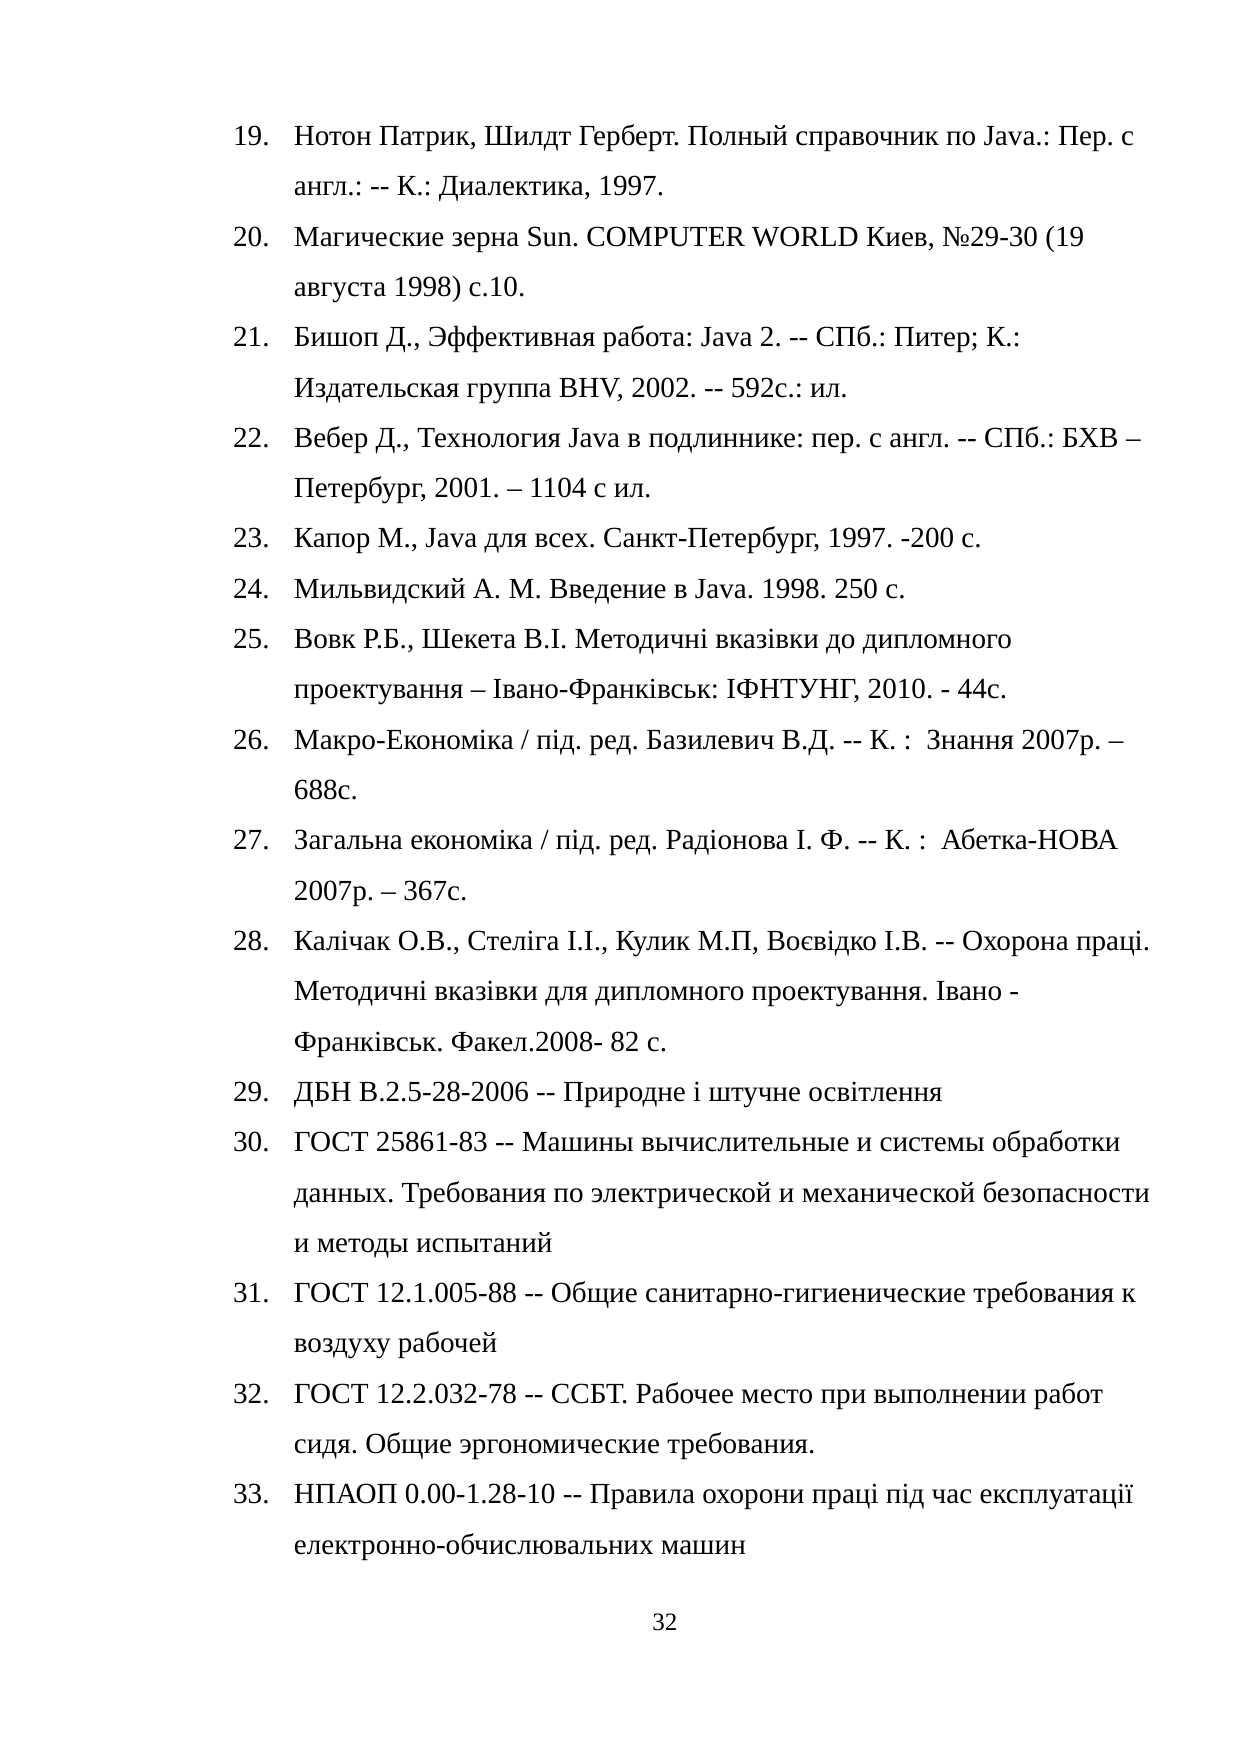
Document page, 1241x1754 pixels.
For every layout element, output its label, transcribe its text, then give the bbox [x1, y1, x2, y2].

list Магические зерна Sun. COMPUTER WORLD Киев, №29-30 (19 августа 1998) с.10. [233, 219, 1152, 303]
list Капор М., Java для всех. Санкт-Петербург, 1997. -200 с. [233, 521, 1152, 554]
list Калічак О.В., Стеліга І.І., Кулик М.П, Воєвідко І.В. -- Охорона праці. Методичні вказівки для дипломного проектування. Івано - Франківськ. Факел.2008- 82 с. [233, 923, 1152, 1057]
list Мильвидский А. М. Введение в Java. 1998. 250 с. [233, 571, 1152, 604]
list Нотон Патрик, Шилдт Герберт. Полный справочник по Java.: Пер. с англ.: -- К.: Диалектика, 1997. [233, 118, 1152, 202]
list Бишоп Д., Эффективная работа: Java 2. -- СПб.: Питер; К.: Издательская группа BHV, 2002. -- 592с.: ил. [233, 319, 1152, 403]
list ГОСТ 12.2.032-78 -- ССБТ. Рабочее место при выполнении работ сидя. Общие эргономические требования. [233, 1376, 1152, 1460]
list НПАОП 0.00-1.28-10 -- Правила охорони праці під час експлуатації електронно-обчислювальних машин [233, 1477, 1152, 1560]
list ГОСТ 12.1.005-88 -- Общие санитарно-гигиенические требования к воздуху рабочей [233, 1275, 1152, 1359]
list ГОСТ 25861-83 -- Машины вычислительные и системы обработки данных. Требования по электрической и механической безопасности и методы испытаний [233, 1124, 1152, 1258]
list Вовк Р.Б., Шекета В.І. Методичні вказівки до дипломного проектування – Івано-Франківськ: ІФНТУНГ, 2010. - 44с. [233, 621, 1152, 705]
list Вебер Д., Технология Java в подлиннике: пер. с англ. -- СПб.: БХВ – Петербург, 2001. – 1104 с ил. [233, 420, 1152, 504]
list Макро-Економіка / під. ред. Базилевич В.Д. -- К. : Знання 2007р. – 688с. [233, 722, 1152, 806]
list ДБН В.2.5-28-2006 -- Природне і штучне освітлення [233, 1074, 1152, 1108]
list Загальна економіка / під. ред. Радіонова І. Ф. -- К. : Абетка-НОВА 2007р. – 367с. [233, 822, 1152, 906]
